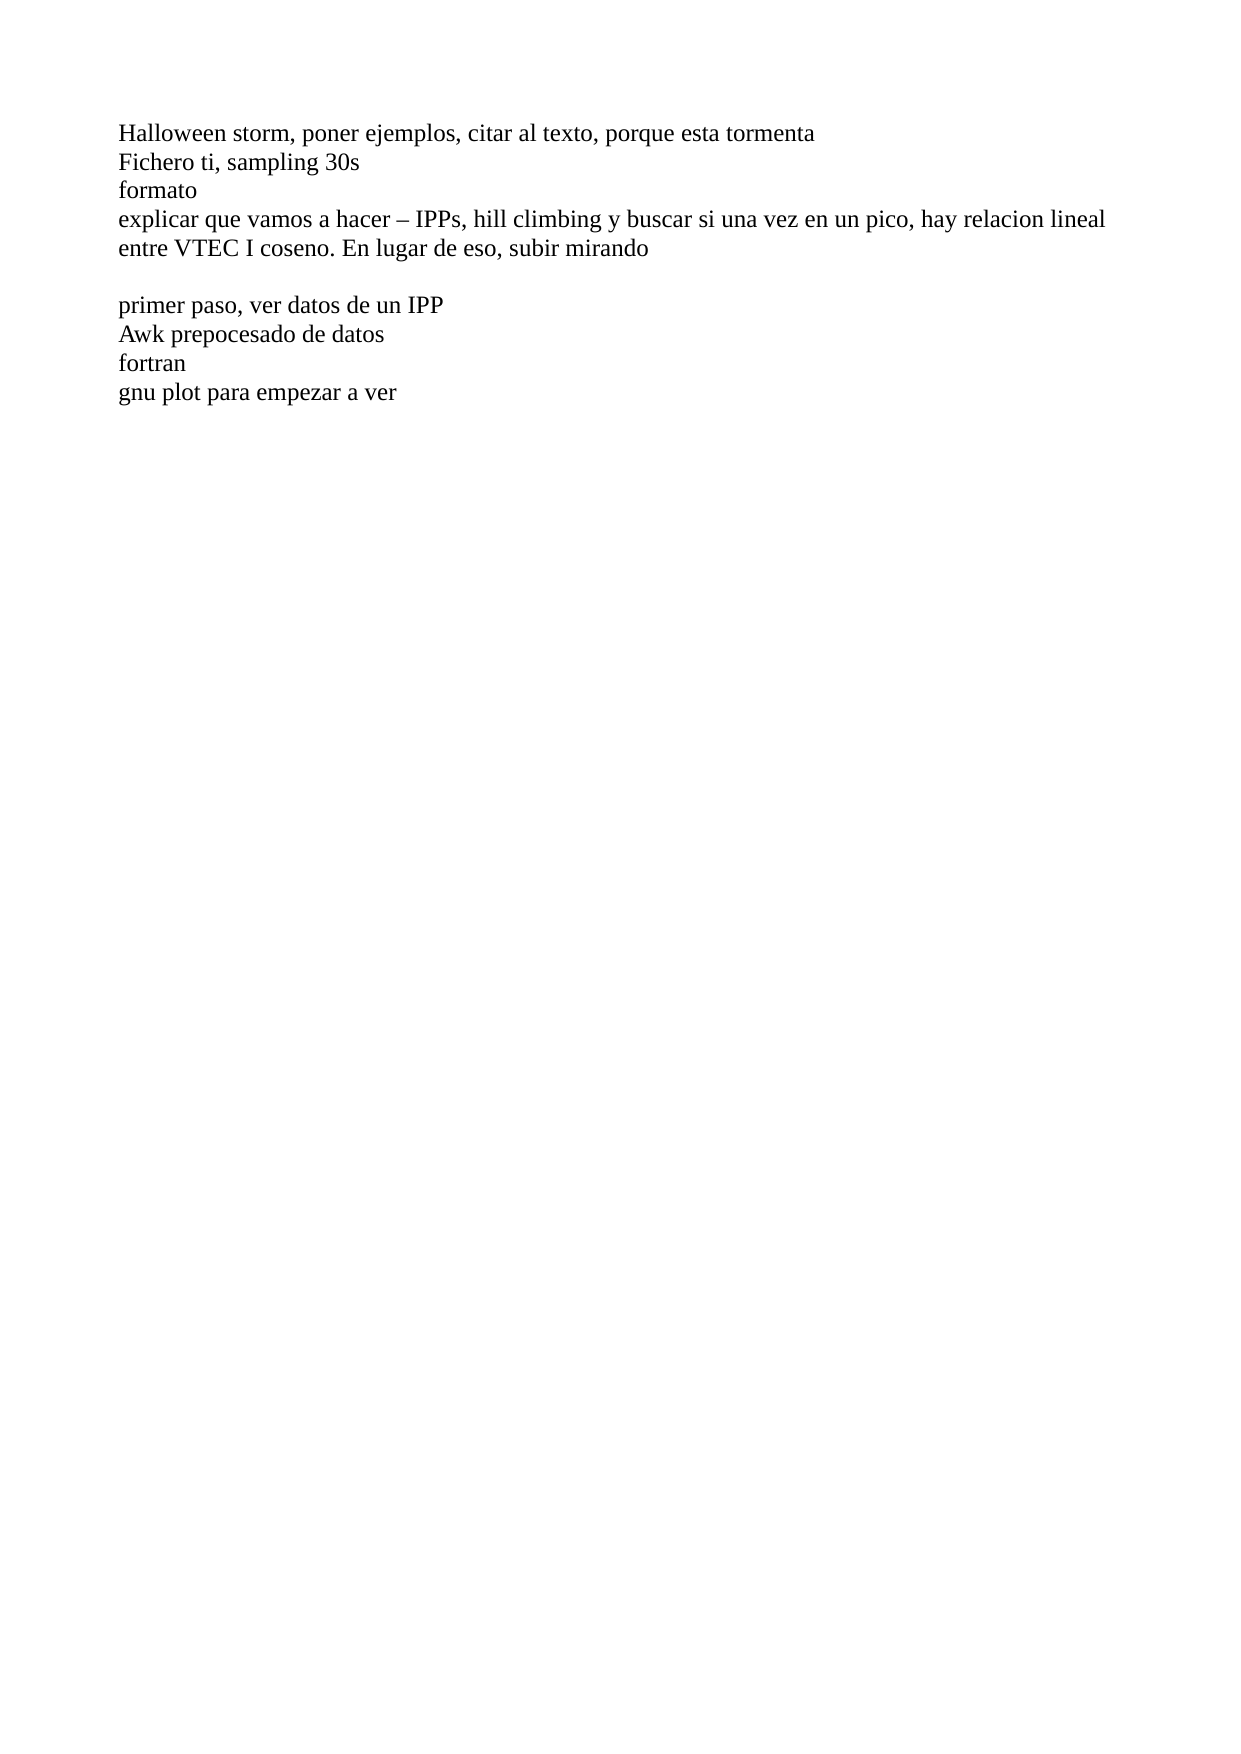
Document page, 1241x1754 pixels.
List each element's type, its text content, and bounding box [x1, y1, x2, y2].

text Halloween storm, poner ejemplos, citar al texto, porque esta tormenta [118, 118, 1122, 147]
text fortran [118, 348, 1122, 377]
text Awk prepocesado de datos [118, 319, 1122, 348]
text primer paso, ver datos de un IPP [118, 291, 1122, 319]
text gnu plot para empezar a ver [118, 377, 1122, 406]
text explicar que vamos a hacer – IPPs, hill climbing y buscar si una vez en un pico, hay relacion lineal entre VTEC I coseno. En lugar de eso, subir mirando [118, 204, 1122, 262]
text Fichero ti, sampling 30s [118, 147, 1122, 176]
text formato [118, 176, 1122, 204]
